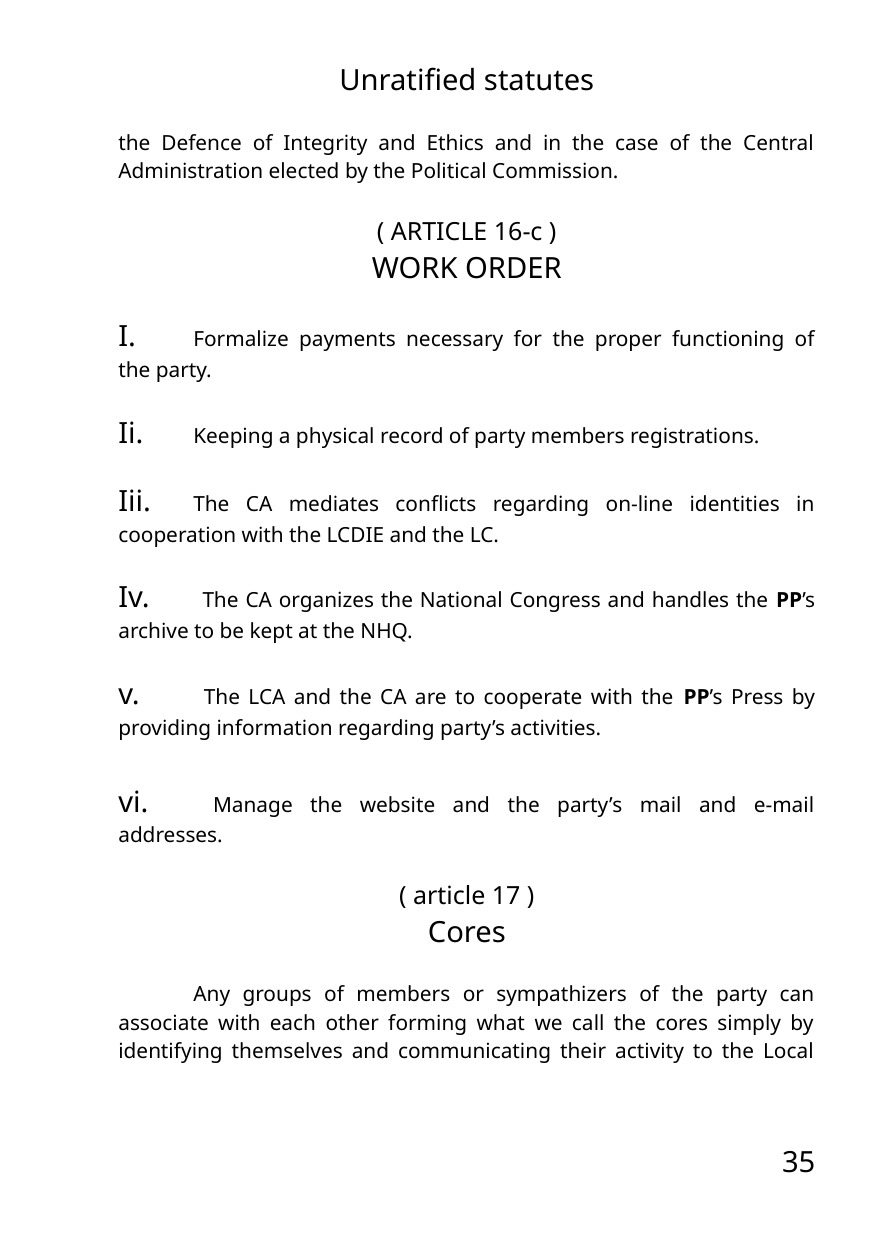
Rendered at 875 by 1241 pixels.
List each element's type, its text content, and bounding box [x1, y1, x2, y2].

text Any groups of members or sympathizers of the party can associate with each other forming what we call the cores simply by identifying themselves and communicating their activity to the Local [118, 979, 815, 1064]
text the Defence of Integrity and Ethics and in the case of the Central Administration elected by the Political Commission. [118, 128, 815, 185]
text Cores [118, 912, 815, 951]
text v. The LCA and the CA are to cooperate with the PP’s Press by providing information regarding party’s activities. [118, 673, 815, 741]
text vi. Manage the website and the party’s mail and e-mail addresses. [118, 781, 815, 849]
text ( ARTICLE 16-c ) [118, 213, 815, 248]
text ( article 17 ) [118, 877, 815, 912]
text WORK ORDER [118, 248, 815, 287]
text Ii. Keeping a physical record of party members registrations. [118, 412, 815, 452]
text I. Formalize payments necessary for the proper functioning of the party. [118, 315, 815, 383]
text Iv. The CA organizes the National Congress and handles the PP’s archive to be kept at the NHQ. [118, 577, 815, 645]
text Iii. The CA mediates conflicts regarding on-line identities in cooperation with the LCDIE and the LC. [118, 480, 815, 548]
